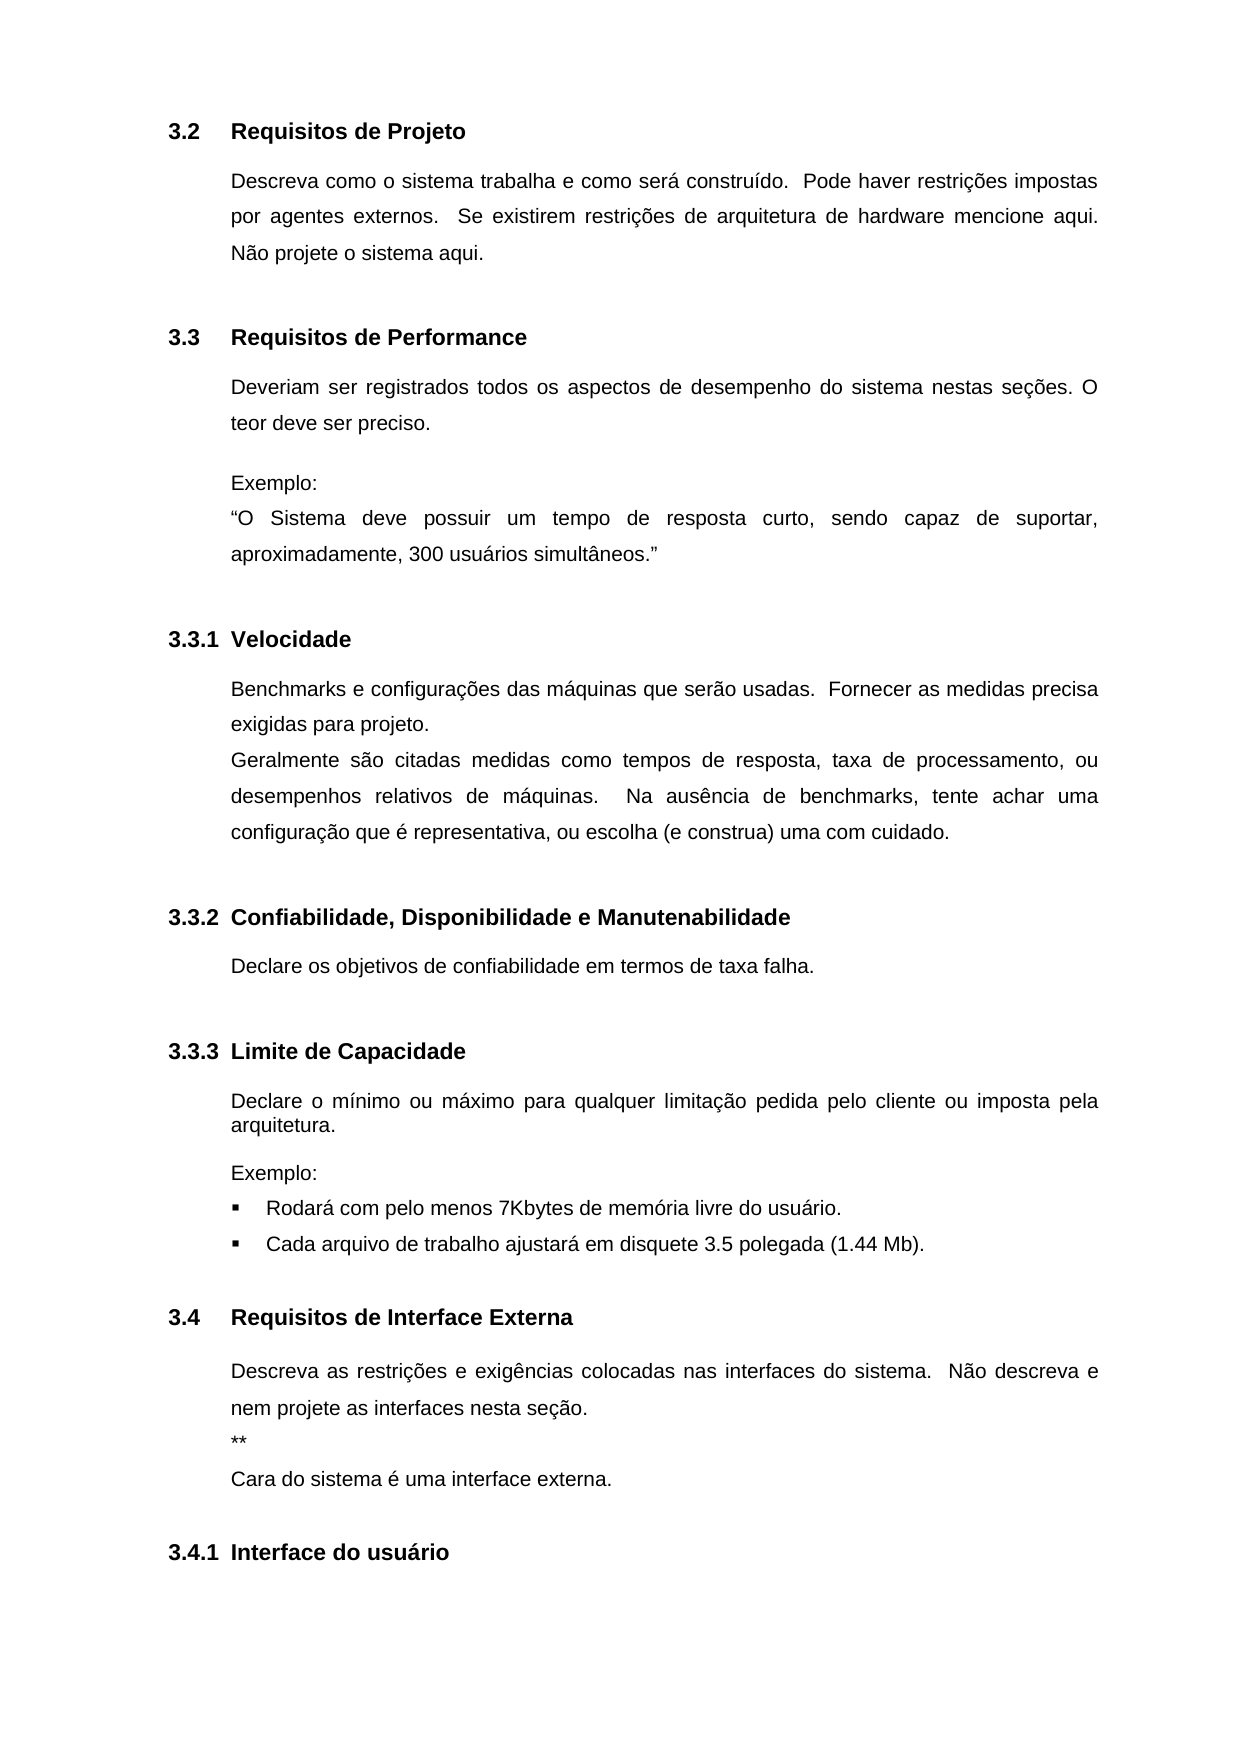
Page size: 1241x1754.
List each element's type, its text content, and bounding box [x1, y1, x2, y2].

subtitle Requisitos de Interface Externa [168, 1304, 1100, 1331]
subtitle Interface do usuário [168, 1539, 1100, 1565]
text ** [231, 1431, 1100, 1455]
text “O Sistema deve possuir um tempo de resposta curto, sendo capaz de suportar, aproximadamente, 300 usuários simultâneos.” [231, 506, 1100, 566]
text Declare os objetivos de confiabilidade em termos de taxa falha. [231, 954, 1100, 978]
text Descreva como o sistema trabalha e como será construído. Pode haver restrições impostas por agentes externos. Se existirem restrições de arquitetura de hardware mencione aqui. Não projete o sistema aqui. [231, 168, 1100, 264]
subtitle Limite de Capacidade [168, 1038, 1100, 1064]
text Exemplo: [231, 470, 1100, 494]
text Exemplo: [231, 1160, 1100, 1184]
subtitle Confiabilidade, Disponibilidade e Manutenabilidade [168, 904, 1100, 930]
list Cada arquivo de trabalho ajustará em disquete 3.5 polegada (1.44 Mb). [144, 1232, 1100, 1256]
text Descreva as restrições e exigências colocadas nas interfaces do sistema. Não descreva e nem projete as interfaces nesta seção. [231, 1359, 1100, 1419]
text Benchmarks e configurações das máquinas que serão usadas. Fornecer as medidas precisa exigidas para projeto. [231, 676, 1100, 736]
list Rodará com pelo menos 7Kbytes de memória livre do usuário. [144, 1196, 1100, 1220]
text Deveriam ser registrados todos os aspectos de desempenho do sistema nestas seções. O teor deve ser preciso. [231, 374, 1100, 434]
text Cara do sistema é uma interface externa. [231, 1467, 1100, 1491]
text Declare o mínimo ou máximo para qualquer limitação pedida pelo cliente ou imposta pela arquitetura. [231, 1088, 1100, 1136]
subtitle Requisitos de Performance [168, 324, 1100, 351]
subtitle Requisitos de Projeto [168, 118, 1100, 144]
text Geralmente são citadas medidas como tempos de resposta, taxa de processamento, ou desempenhos relativos de máquinas. Na ausência de benchmarks, tente achar uma configuração que é representativa, ou escolha (e construa) uma com cuidado. [231, 748, 1100, 844]
subtitle Velocidade [168, 626, 1100, 652]
